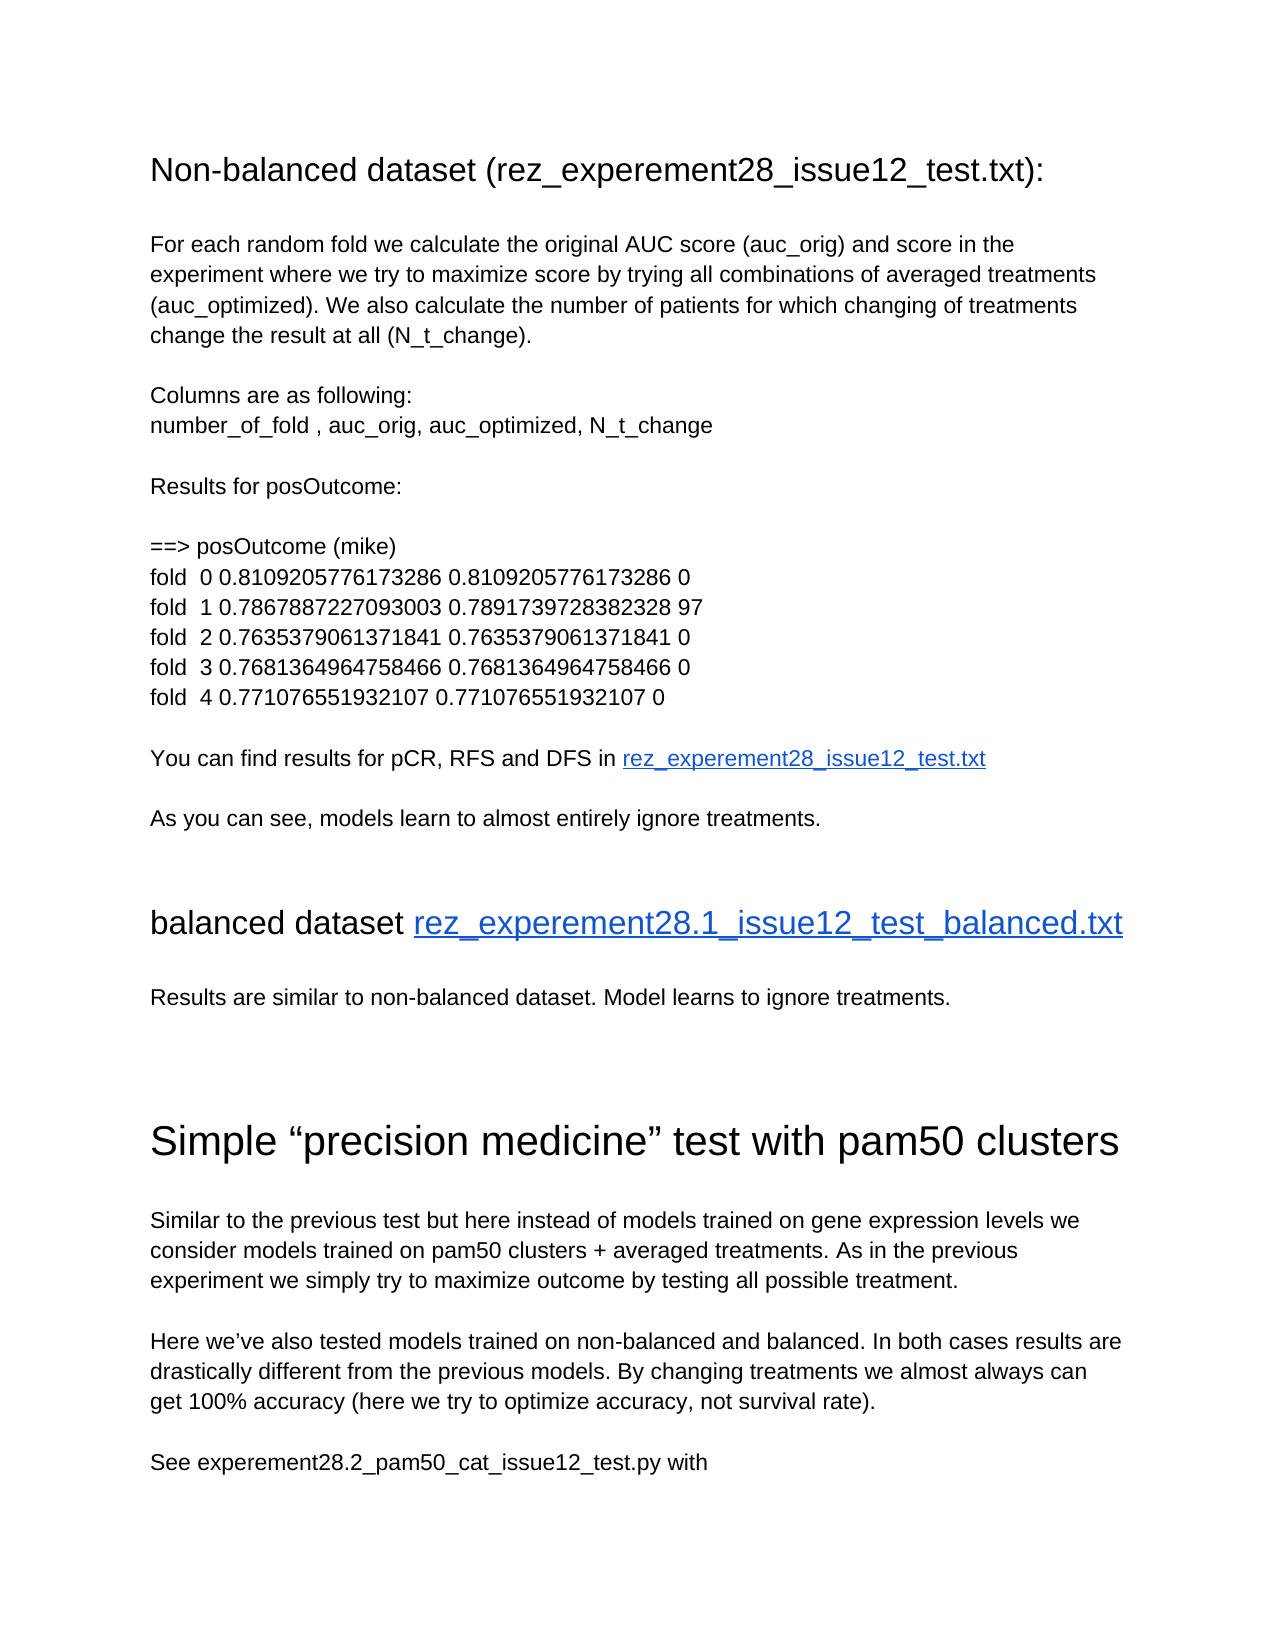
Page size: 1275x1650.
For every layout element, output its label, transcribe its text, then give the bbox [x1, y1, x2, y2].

text fold 2 0.7635379061371841 0.7635379061371841 0 [150, 624, 1125, 650]
text Similar to the previous test but here instead of models trained on gene expression levels we consider models trained on pam50 clusters + averaged treatments. As in the previous experiment we simply try to maximize outcome by testing all possible treatment. [150, 1207, 1125, 1294]
text fold 3 0.7681364964758466 0.7681364964758466 0 [150, 654, 1125, 680]
text Results for posOutcome: [150, 473, 1125, 499]
text fold 1 0.7867887227093003 0.7891739728382328 97 [150, 594, 1125, 620]
text Results are similar to non-balanced dataset. Model learns to ignore treatments. [150, 984, 1125, 1011]
text fold 0 0.8109205776173286 0.8109205776173286 0 [150, 563, 1125, 590]
text ==> posOutcome (mike) [150, 533, 1125, 559]
subtitle Non-balanced dataset (rez_experement28_issue12_test.txt): [150, 150, 1125, 188]
text As you can see, models learn to almost entirely ignore treatments. [150, 805, 1125, 831]
text fold 4 0.771076551932107 0.771076551932107 0 [150, 684, 1125, 711]
text See experement28.2_pam50_cat_issue12_test.py with [150, 1449, 1125, 1475]
subtitle balanced dataset rez_experement28.1_issue12_test_balanced.txt [150, 903, 1125, 941]
subtitle Simple “precision medicine” test with pam50 clusters [150, 1116, 1125, 1164]
text You can find results for pCR, RFS and DFS in rez_experement28_issue12_test.txt [150, 745, 1125, 771]
text Columns are as following: [150, 382, 1125, 408]
text For each random fold we calculate the original AUC score (auc_orig) and score in the experiment where we try to maximize score by trying all combinations of averaged treatments (auc_optimized). We also calculate the number of patients for which changing of treatments change the result at all (N_t_change). [150, 231, 1125, 348]
text Here we’ve also tested models trained on non-balanced and balanced. In both cases results are drastically different from the previous models. By changing treatments we almost always can get 100% accuracy (here we try to optimize accuracy, not survival rate). [150, 1328, 1125, 1415]
text number_of_fold , auc_orig, auc_optimized, N_t_change [150, 412, 1125, 439]
